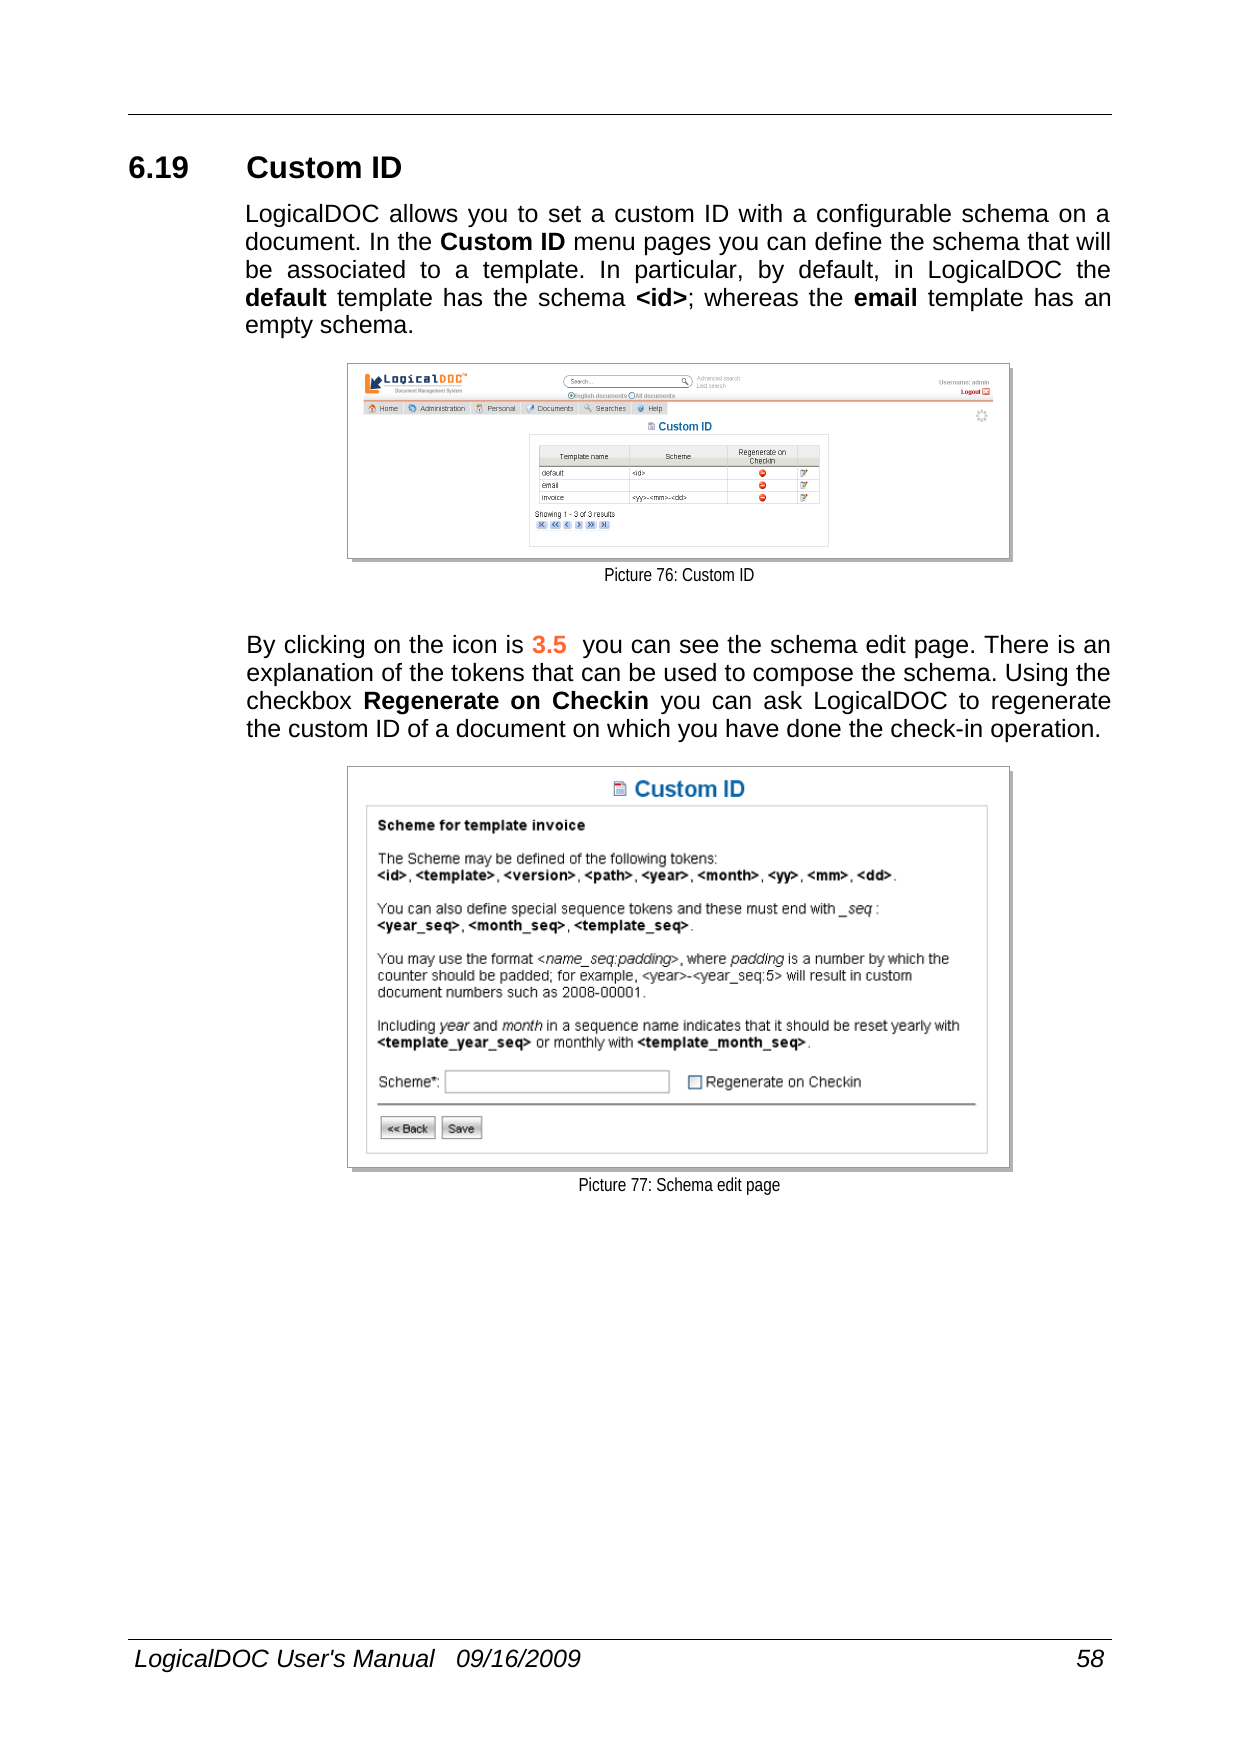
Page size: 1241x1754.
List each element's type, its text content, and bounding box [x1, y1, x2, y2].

text LogicalDOC allows you to set a custom ID with a configurable schema on a document. In the Custom ID menu pages you can define the schema that will be associated to a template. In particular, by default, in LogicalDOC the default template has the schema <id>; whereas the email template has an empty schema. [245, 200, 1112, 339]
text By clicking on the icon is 3.5 you can see the schema edit page. There is an explanation of the tokens that can be used to compose the schema. Using the checkbox Regenerate on Checkin you can ask LogicalDOC to regenerate the custom ID of a document on which you have done the check-in operation. [246, 631, 1112, 742]
subtitle Custom ID [128, 150, 1112, 185]
text Picture 76: Custom ID [347, 559, 1011, 585]
text Picture 77: Schema edit page [347, 1168, 1011, 1195]
picture [363, 372, 993, 549]
